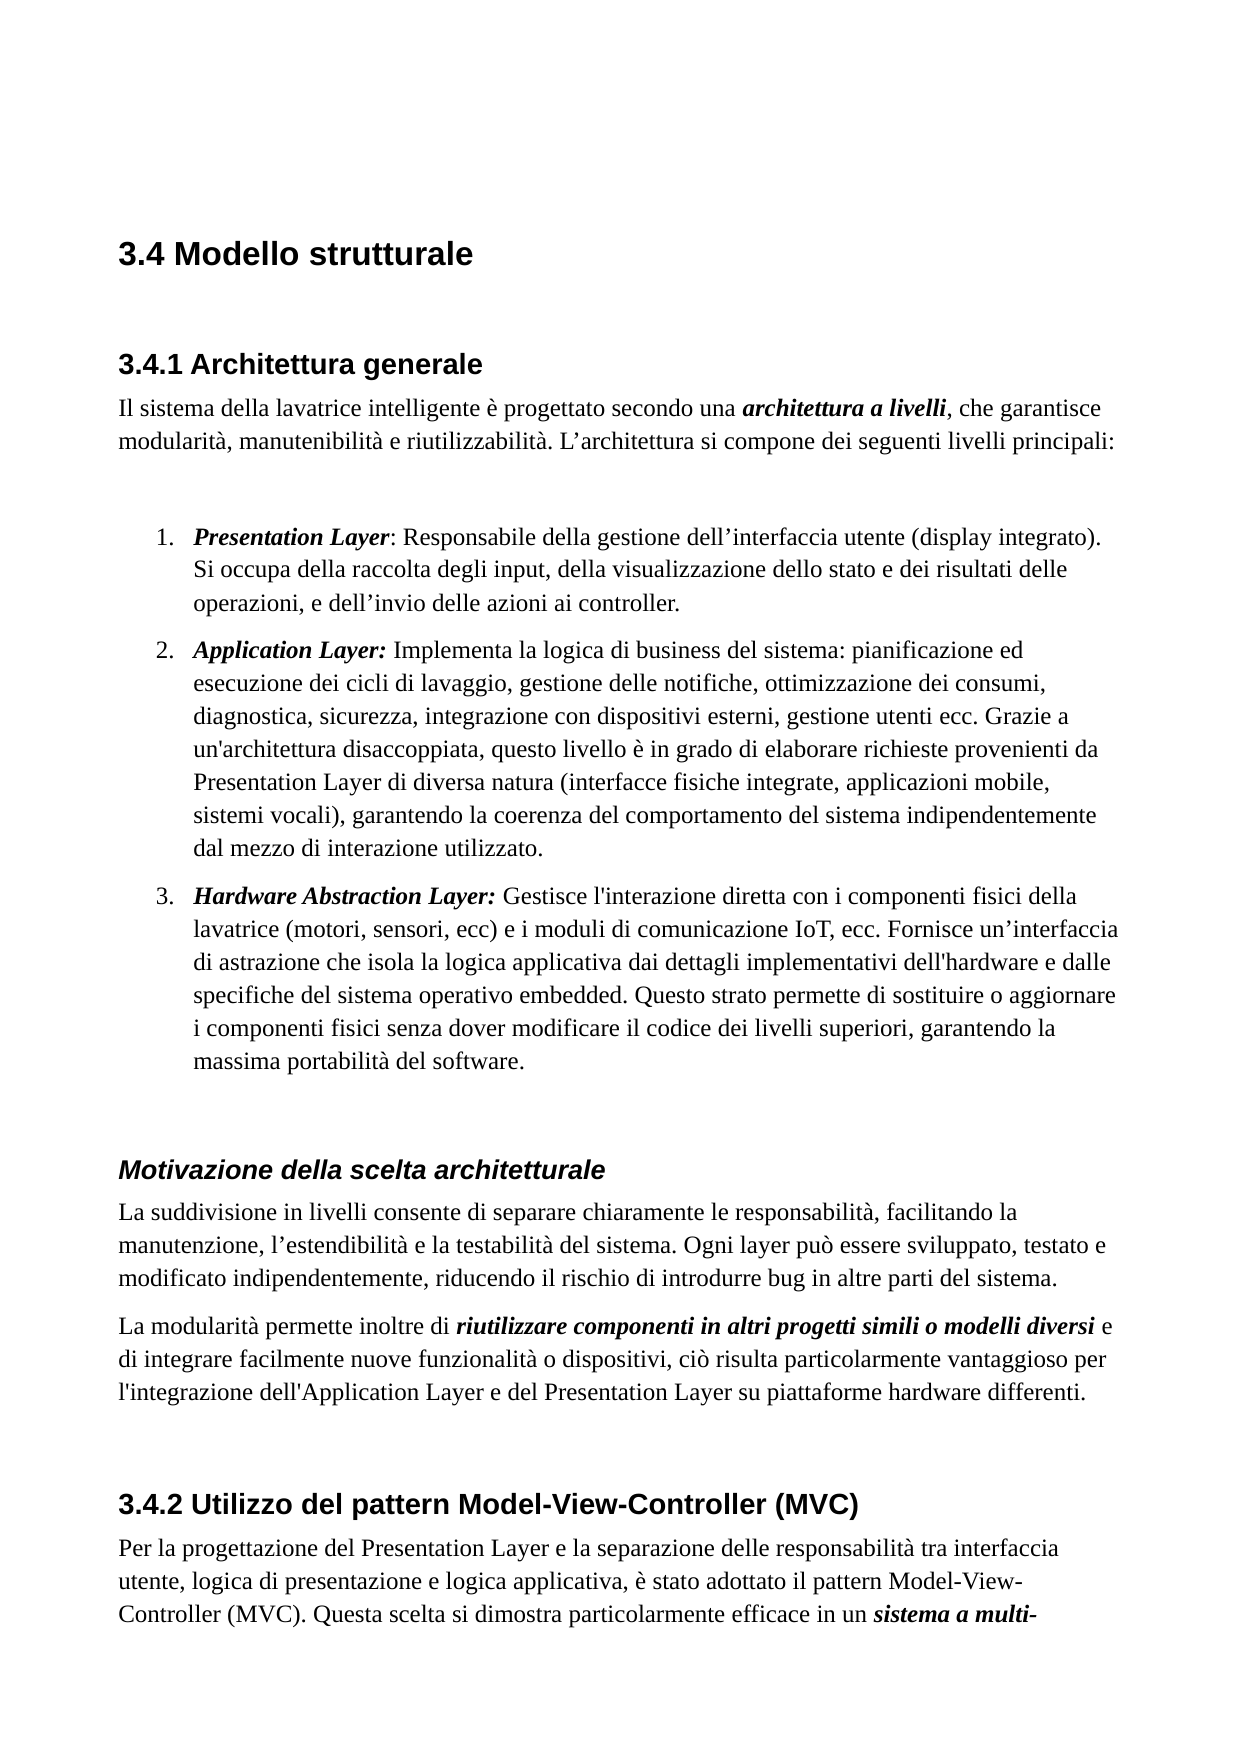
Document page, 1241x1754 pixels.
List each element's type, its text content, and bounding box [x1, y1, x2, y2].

subtitle Motivazione della scelta architetturale [118, 1154, 1122, 1185]
text Per la progettazione del Presentation Layer e la separazione delle responsabilità tra interfaccia utente, logica di presentazione e logica applicativa, è stato adottato il pattern Model-View-Controller (MVC). Questa scelta si dimostra particolarmente efficace in un sistema a multi- [118, 1533, 1122, 1628]
list Hardware Abstraction Layer: Gestisce l'interazione diretta con i componenti fisici della lavatrice (motori, sensori, ecc) e i moduli di comunicazione IoT, ecc. Fornisce un’interfaccia di astrazione che isola la logica applicativa dai dettagli implementativi dell'hardware e dalle specifiche del sistema operativo embedded. Questo strato permette di sostituire o aggiornare i componenti fisici senza dover modificare il codice dei livelli superiori, garantendo la massima portabilità del software. [156, 881, 1122, 1075]
list Presentation Layer: Responsabile della gestione dell’interfaccia utente (display integrato). Si occupa della raccolta degli input, della visualizzazione dello stato e dei risultati delle operazioni, e dell’invio delle azioni ai controller. [156, 522, 1122, 616]
text La suddivisione in livelli consente di separare chiaramente le responsabilità, facilitando la manutenzione, l’estendibilità e la testabilità del sistema. Ogni layer può essere sviluppato, testato e modificato indipendentemente, riducendo il rischio di introdurre bug in altre parti del sistema. [118, 1197, 1122, 1292]
list Application Layer: Implementa la logica di business del sistema: pianificazione ed esecuzione dei cicli di lavaggio, gestione delle notifiche, ottimizzazione dei consumi, diagnostica, sicurezza, integrazione con dispositivi esterni, gestione utenti ecc. Grazie a un'architettura disaccoppiata, questo livello è in grado di elaborare richieste provenienti da Presentation Layer di diversa natura (interfacce fisiche integrate, applicazioni mobile, sistemi vocali), garantendo la coerenza del comportamento del sistema indipendentemente dal mezzo di interazione utilizzato. [156, 635, 1122, 862]
subtitle 3.4.1 Architettura generale [118, 347, 1122, 381]
subtitle 3.4 Modello strutturale [118, 234, 1122, 273]
text Il sistema della lavatrice intelligente è progettato secondo una architettura a livelli, che garantisce modularità, manutenibilità e riutilizzabilità. L’architettura si compone dei seguenti livelli principali: [118, 393, 1122, 455]
subtitle 3.4.2 Utilizzo del pattern Model-View-Controller (MVC) [118, 1487, 1122, 1521]
text La modularità permette inoltre di riutilizzare componenti in altri progetti simili o modelli diversi e di integrare facilmente nuove funzionalità o dispositivi, ciò risulta particolarmente vantaggioso per l'integrazione dell'Application Layer e del Presentation Layer su piattaforme hardware differenti. [118, 1311, 1122, 1406]
